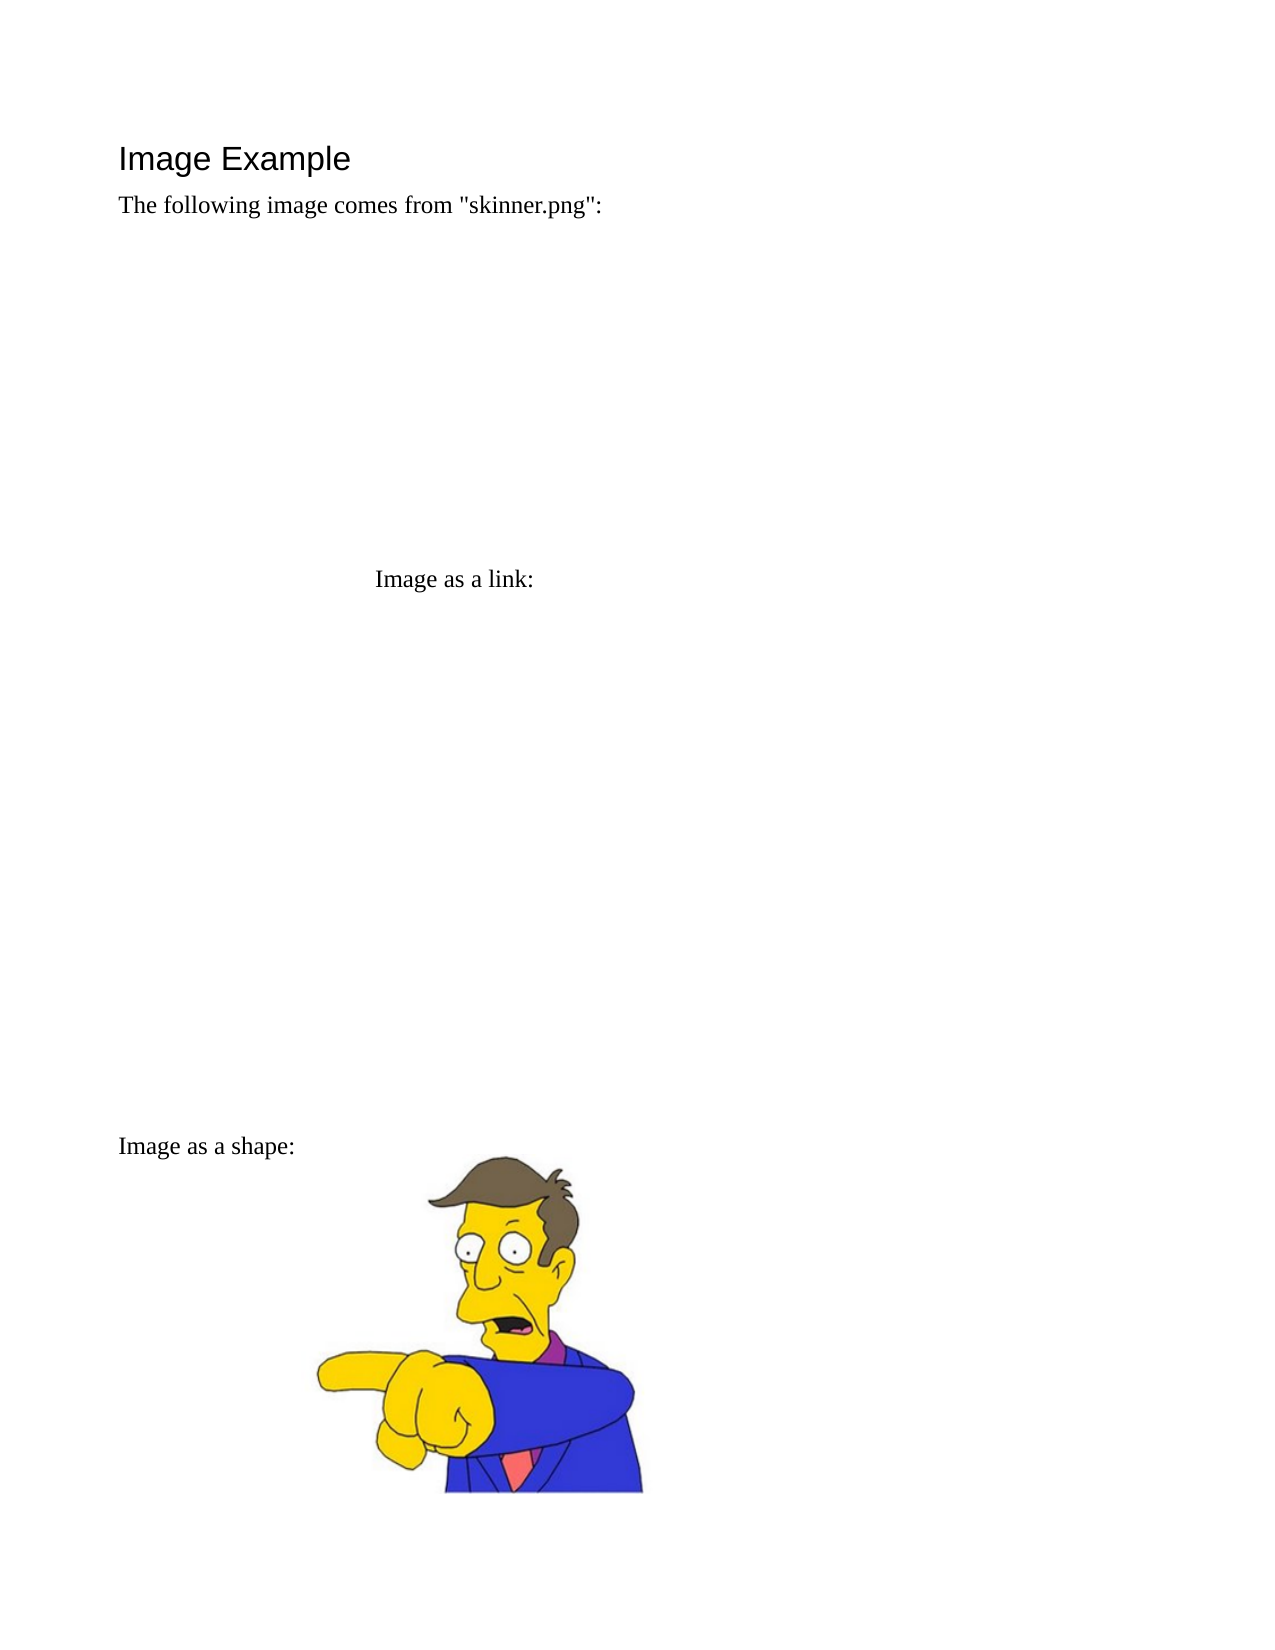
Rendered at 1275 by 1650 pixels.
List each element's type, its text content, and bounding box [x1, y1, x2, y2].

subtitle Image Example [118, 139, 1157, 178]
text The following image comes from "skinner.png": [118, 190, 1157, 248]
text Image as a link: [118, 248, 1157, 1131]
text Image as a shape: [118, 1131, 1157, 1523]
picture [301, 1154, 662, 1494]
